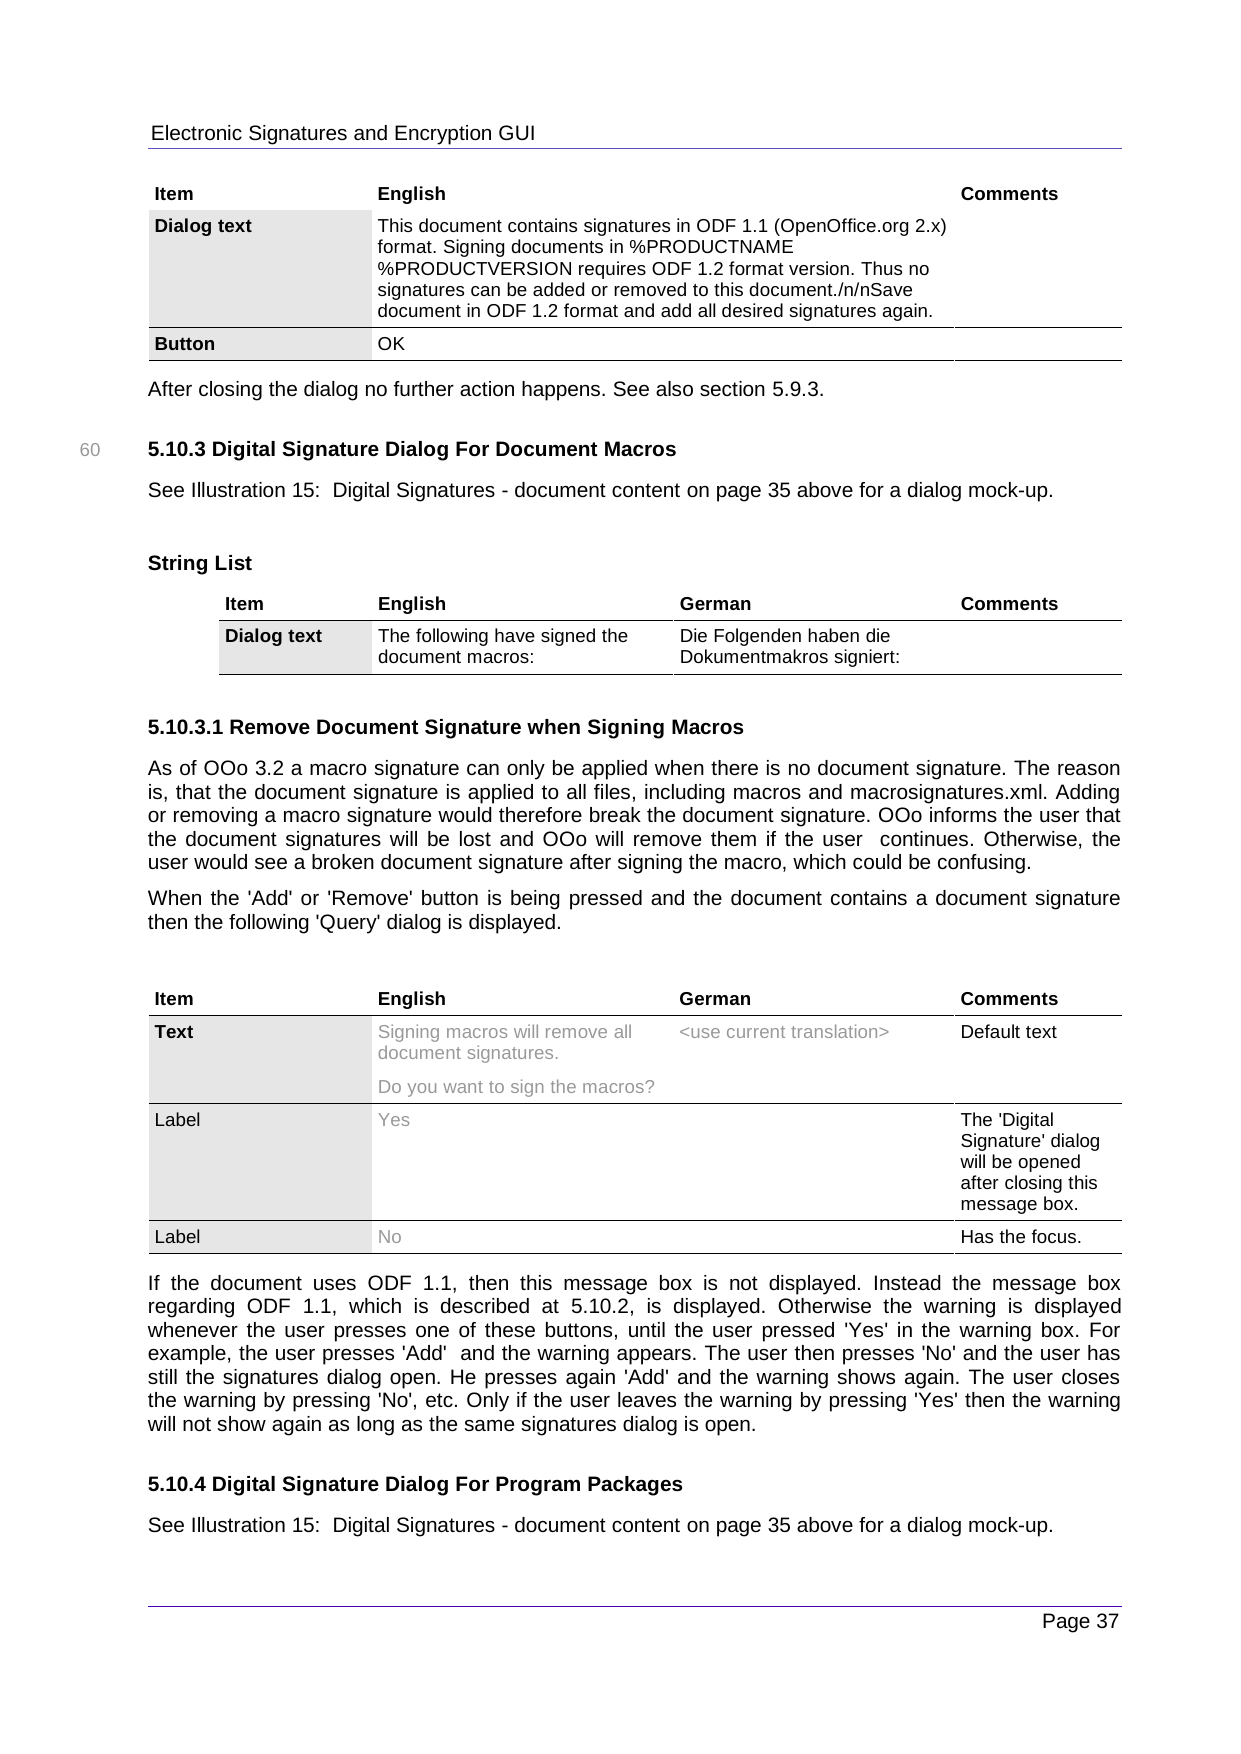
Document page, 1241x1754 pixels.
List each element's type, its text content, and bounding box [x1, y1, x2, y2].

table_cell [955, 210, 1122, 327]
table_cell [673, 1104, 954, 1220]
table_header Comments [955, 177, 1122, 210]
table_cell This document contains signatures in ODF 1.1 (OpenOffice.org 2.x) format. Signing documents in %PRODUCTNAME %PRODUCTVERSION requires ODF 1.2 format version. Thus no signatures can be added or removed to this document./n/nSave document in ODF 1.2 format and add all desired signatures again. [372, 210, 954, 327]
table_cell No [372, 1221, 673, 1253]
subtitle Remove Document Signature when Signing Macros [148, 715, 1122, 739]
text String List [148, 551, 1122, 574]
table_cell The following have signed the document macros: [372, 621, 673, 674]
table_cell [955, 621, 1122, 674]
table_header Comments [955, 587, 1122, 620]
text When the 'Add' or 'Remove' button is being pressed and the document contains a document signature then the following 'Query' dialog is displayed. [148, 887, 1122, 934]
text See Illustration 15: Digital Signatures - document content on page 35 above for a dialog mock-up. [148, 479, 1122, 502]
table_cell The 'Digital Signature' dialog will be opened after closing this message box. [955, 1104, 1122, 1220]
table_cell Button [149, 328, 372, 360]
table_cell Text [149, 1016, 372, 1103]
table_header German [674, 587, 955, 620]
text If the document uses ODF 1.1, then this message box is not displayed. Instead the message box regarding ODF 1.1, which is described at 5.10.2, is displayed. Otherwise the warning is displayed whenever the user presses one of these buttons, until the user pressed 'Yes' in the warning box. For example, the user presses 'Add' and the warning appears. The user then presses 'No' and the user has still the signatures dialog open. He presses again 'Add' and the warning shows again. The user closes the warning by pressing 'No', etc. Only if the user leaves the warning by pressing 'Yes' then the warning will not show again as long as the same signatures dialog is open. [148, 1271, 1122, 1436]
table_header Item [149, 983, 372, 1015]
table_cell Label [149, 1104, 372, 1220]
table_header German [673, 983, 954, 1015]
table_header English [372, 587, 673, 620]
table_cell Label [149, 1221, 372, 1253]
table_cell Default text [955, 1016, 1122, 1103]
table_cell Die Folgenden haben die Dokumentmakros signiert: [674, 621, 955, 674]
text See Illustration 15: Digital Signatures - document content on page 35 above for a dialog mock-up. [148, 1513, 1122, 1537]
table_header Item [149, 177, 372, 210]
table_cell [673, 1221, 954, 1253]
table_header Comments [955, 983, 1122, 1015]
text After closing the dialog no further action happens. See also section 5.9.3. [148, 378, 1122, 401]
table_header English [372, 177, 954, 210]
text As of OOo 3.2 a macro signature can only be applied when there is no document signature. The reason is, that the document signature is applied to all files, including macros and macrosignatures.xml. Adding or removing a macro signature would therefore break the document signature. OOo informs the user that the document signatures will be lost and OOo will remove them if the user continues. Otherwise, the user would see a broken document signature after signing the macro, which could be confusing. [148, 757, 1122, 874]
table_cell Yes [372, 1104, 673, 1220]
table_cell [955, 328, 1122, 360]
subtitle Digital Signature Dialog For Document Macros [148, 438, 1122, 461]
table_cell Dialog text [219, 621, 372, 674]
table_cell <use current translation> [673, 1016, 954, 1103]
table_header Item [219, 587, 372, 620]
table_cell Dialog text [149, 210, 372, 327]
subtitle Digital Signature Dialog For Program Packages [148, 1472, 1122, 1496]
table_cell OK [372, 328, 954, 360]
table_cell Signing macros will remove all document signatures. Do you want to sign the macros? [372, 1016, 673, 1103]
table_cell Has the focus. [955, 1221, 1122, 1253]
table_header English [372, 983, 673, 1015]
